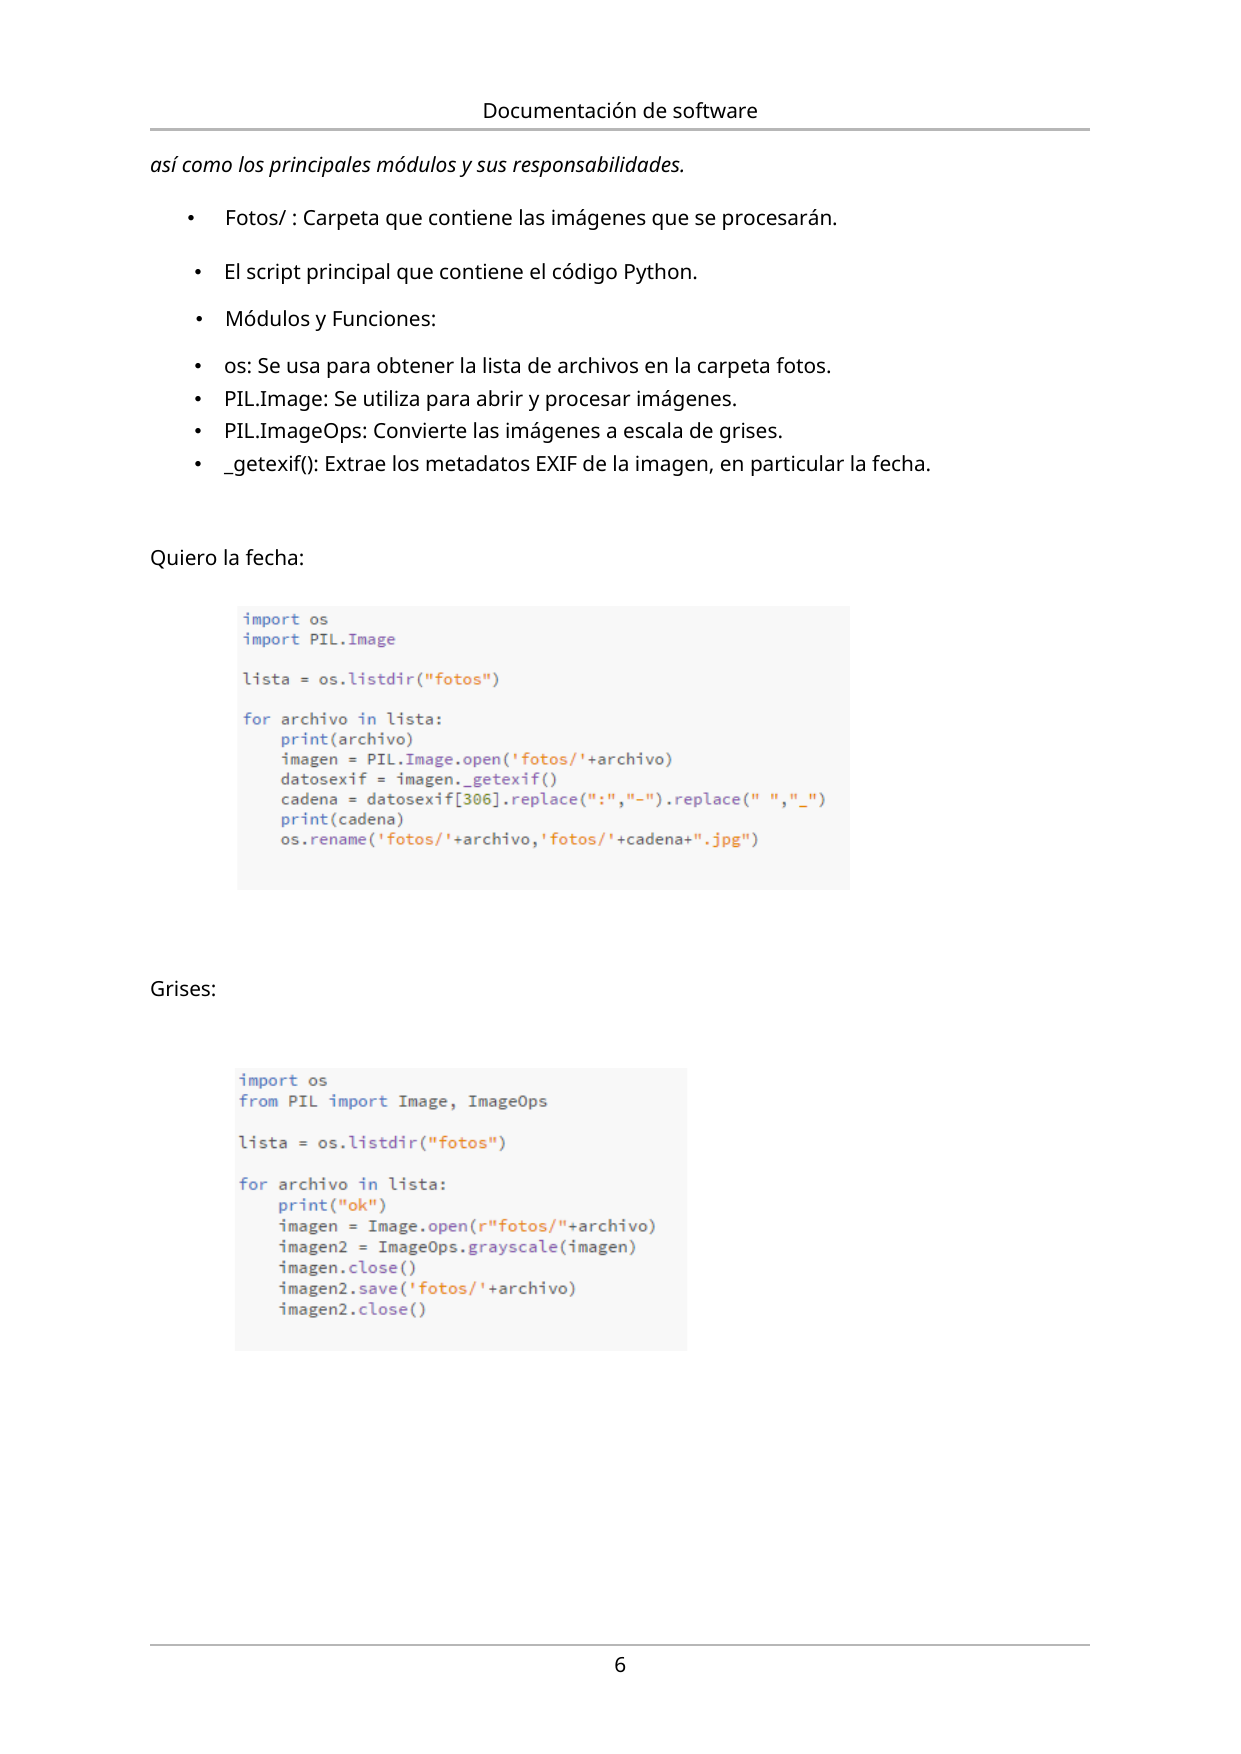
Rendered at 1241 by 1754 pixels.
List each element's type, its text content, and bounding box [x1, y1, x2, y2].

list os: Se usa para obtener la lista de archivos en la carpeta fotos. [194, 351, 1090, 380]
list _getexif(): Extrae los metadatos EXIF de la imagen, en particular la fecha. [194, 449, 1090, 477]
picture [234, 1068, 688, 1351]
text Quiero la fecha: [150, 543, 1090, 572]
text así como los principales módulos y sus responsabilidades. [150, 150, 1090, 178]
list PIL.ImageOps: Convierte las imágenes a escala de grises. [194, 416, 1090, 445]
picture [237, 606, 850, 890]
list Módulos y Funciones: [196, 304, 1090, 332]
list Fotos/ : Carpeta que contiene las imágenes que se procesarán. [187, 203, 1090, 232]
list El script principal que contiene el código Python. [194, 257, 1090, 285]
list PIL.Image: Se utiliza para abrir y procesar imágenes. [194, 384, 1090, 412]
text Grises: [150, 974, 1090, 1003]
